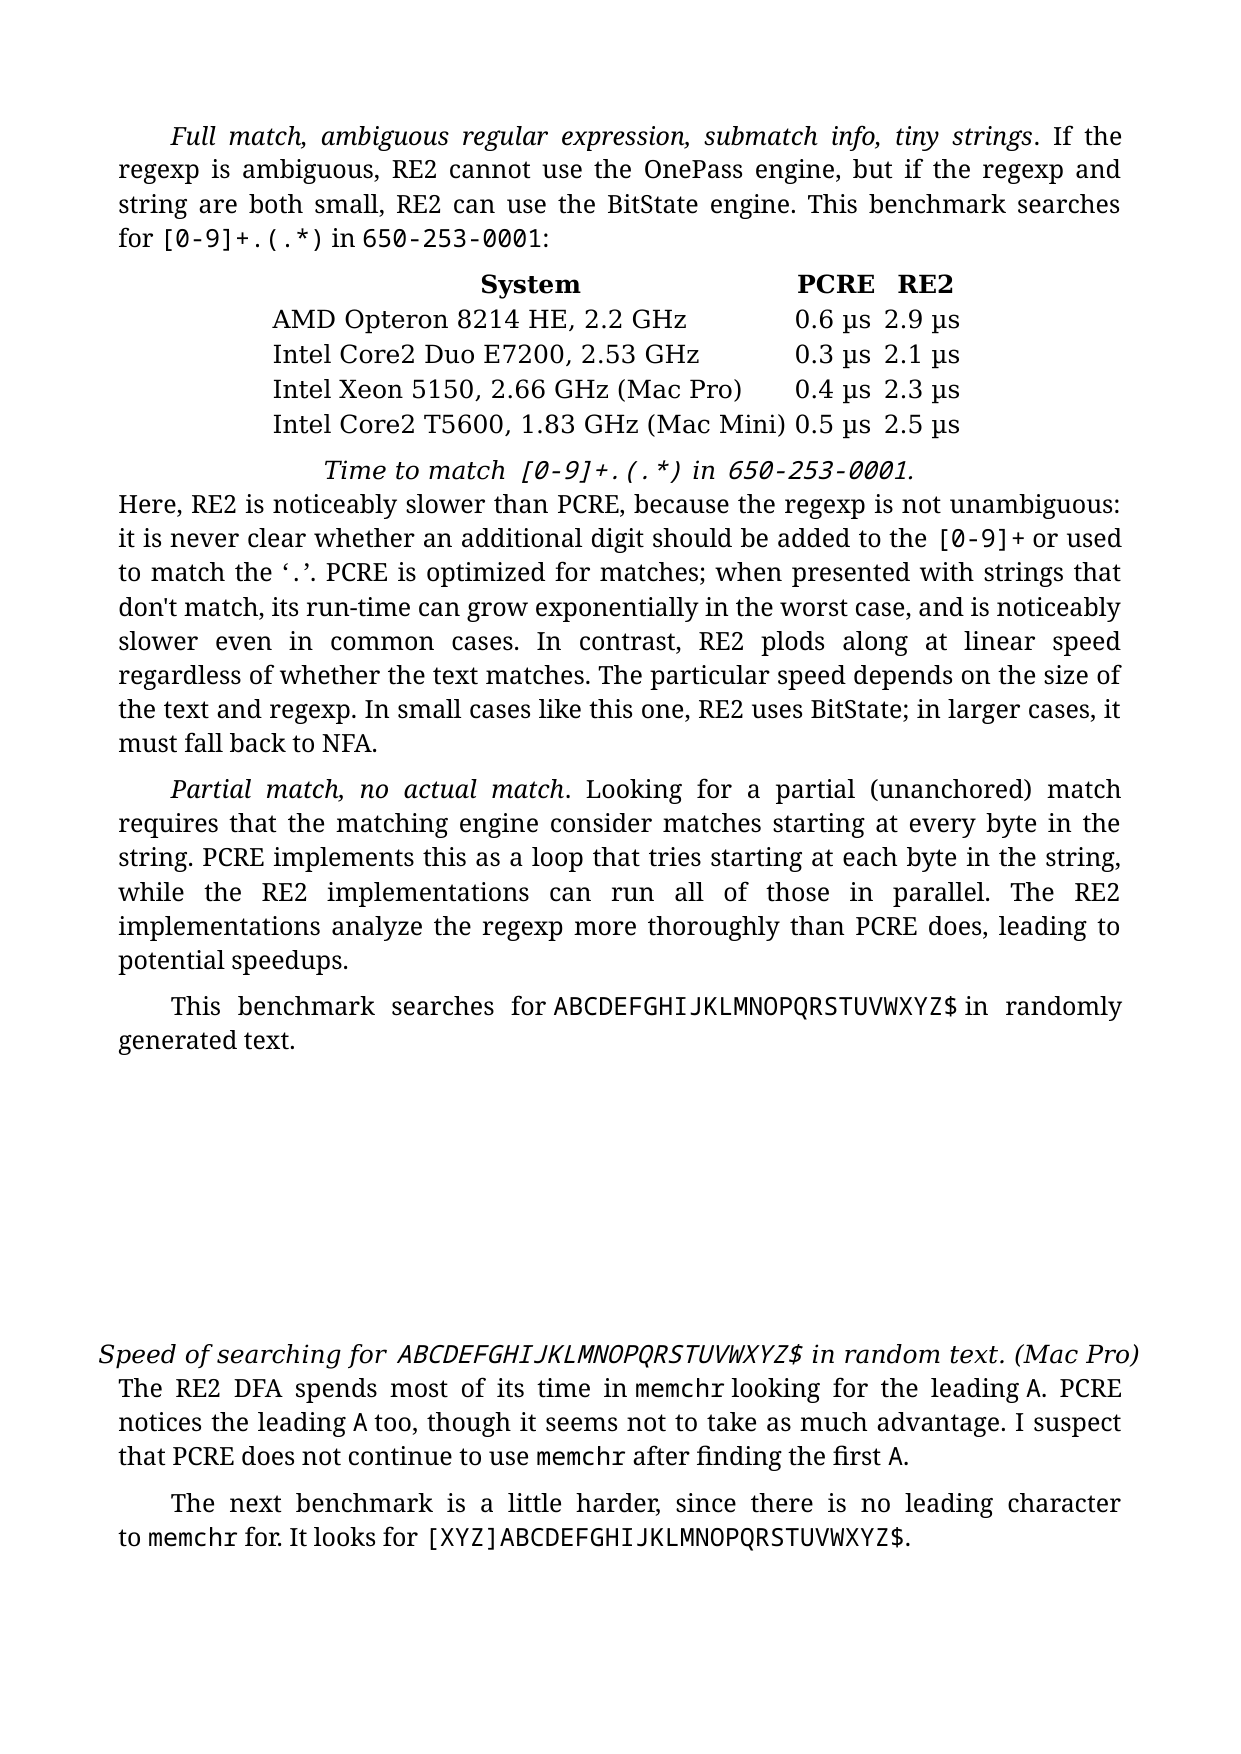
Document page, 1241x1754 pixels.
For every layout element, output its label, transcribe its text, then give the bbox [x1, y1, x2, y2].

table_cell [270, 442, 971, 453]
text The RE2 DFA spends most of its time in memchr looking for the leading A. PCRE notices the leading A too, though it seems not to take as much advantage. I suspect that PCRE does not continue to use memchr after finding the first A. [118, 1371, 1122, 1473]
table_header RE2 [881, 267, 971, 302]
table_cell AMD Opteron 8214 HE, 2.2 GHz [270, 302, 791, 337]
table_cell 0.6 µs [791, 302, 881, 337]
table_header PCRE [791, 267, 881, 302]
table_cell Intel Xeon 5150, 2.66 GHz (Mac Pro) [270, 372, 791, 407]
table_cell 0.5 µs [791, 407, 881, 442]
table_cell Intel Core2 Duo E7200, 2.53 GHz [270, 337, 791, 372]
text Partial match, no actual match. Looking for a partial (unanchored) match requires that the matching engine consider matches starting at every byte in the string. PCRE implements this as a loop that tries starting at each byte in the string, while the RE2 implementations can run all of those in parallel. The RE2 implementations analyze the regexp more thoroughly than PCRE does, leading to potential speedups. [118, 772, 1122, 976]
table_cell 2.1 µs [881, 337, 971, 372]
table_cell 2.3 µs [881, 372, 971, 407]
table_cell Speed of searching for ABCDEFGHIJKLMNOPQRSTUVWXYZ$ in random text. (Mac Pro) [19, 1337, 1221, 1371]
text The next benchmark is a little harder, since there is no leading character to memchr for. It looks for [XYZ]ABCDEFGHIJKLMNOPQRSTUVWXYZ$. [118, 1485, 1122, 1553]
table_cell Intel Core2 T5600, 1.83 GHz (Mac Mini) [270, 407, 791, 442]
table_cell 2.9 µs [881, 302, 971, 337]
table_cell Time to match [0-9]+.(.*) in 650-253-0001. [270, 453, 971, 487]
table_header System [270, 267, 791, 302]
table_cell 0.4 µs [791, 372, 881, 407]
text Here, RE2 is noticeably slower than PCRE, because the regexp is not unambiguous: it is never clear whether an additional digit should be added to the [0-9]+ or used to match the ‘.’. PCRE is optimized for matches; when presented with strings that don't match, its run-time can grow exponentially in the worst case, and is noticeably slower even in common cases. In contrast, RE2 plods along at linear speed regardless of whether the text matches. The particular speed depends on the size of the text and regexp. In small cases like this one, RE2 uses BitState; in larger cases, it must fall back to NFA. [118, 487, 1122, 759]
table_header [19, 1070, 1221, 1337]
table_cell 2.5 µs [881, 407, 971, 442]
table_cell 0.3 µs [791, 337, 881, 372]
text This benchmark searches for ABCDEFGHIJKLMNOPQRSTUVWXYZ$ in randomly generated text. [118, 989, 1122, 1057]
text Full match, ambiguous regular expression, submatch info, tiny strings. If the regexp is ambiguous, RE2 cannot use the OnePass engine, but if the regexp and string are both small, RE2 can use the BitState engine. This benchmark searches for [0-9]+.(.*) in 650-253-0001: [118, 118, 1122, 254]
